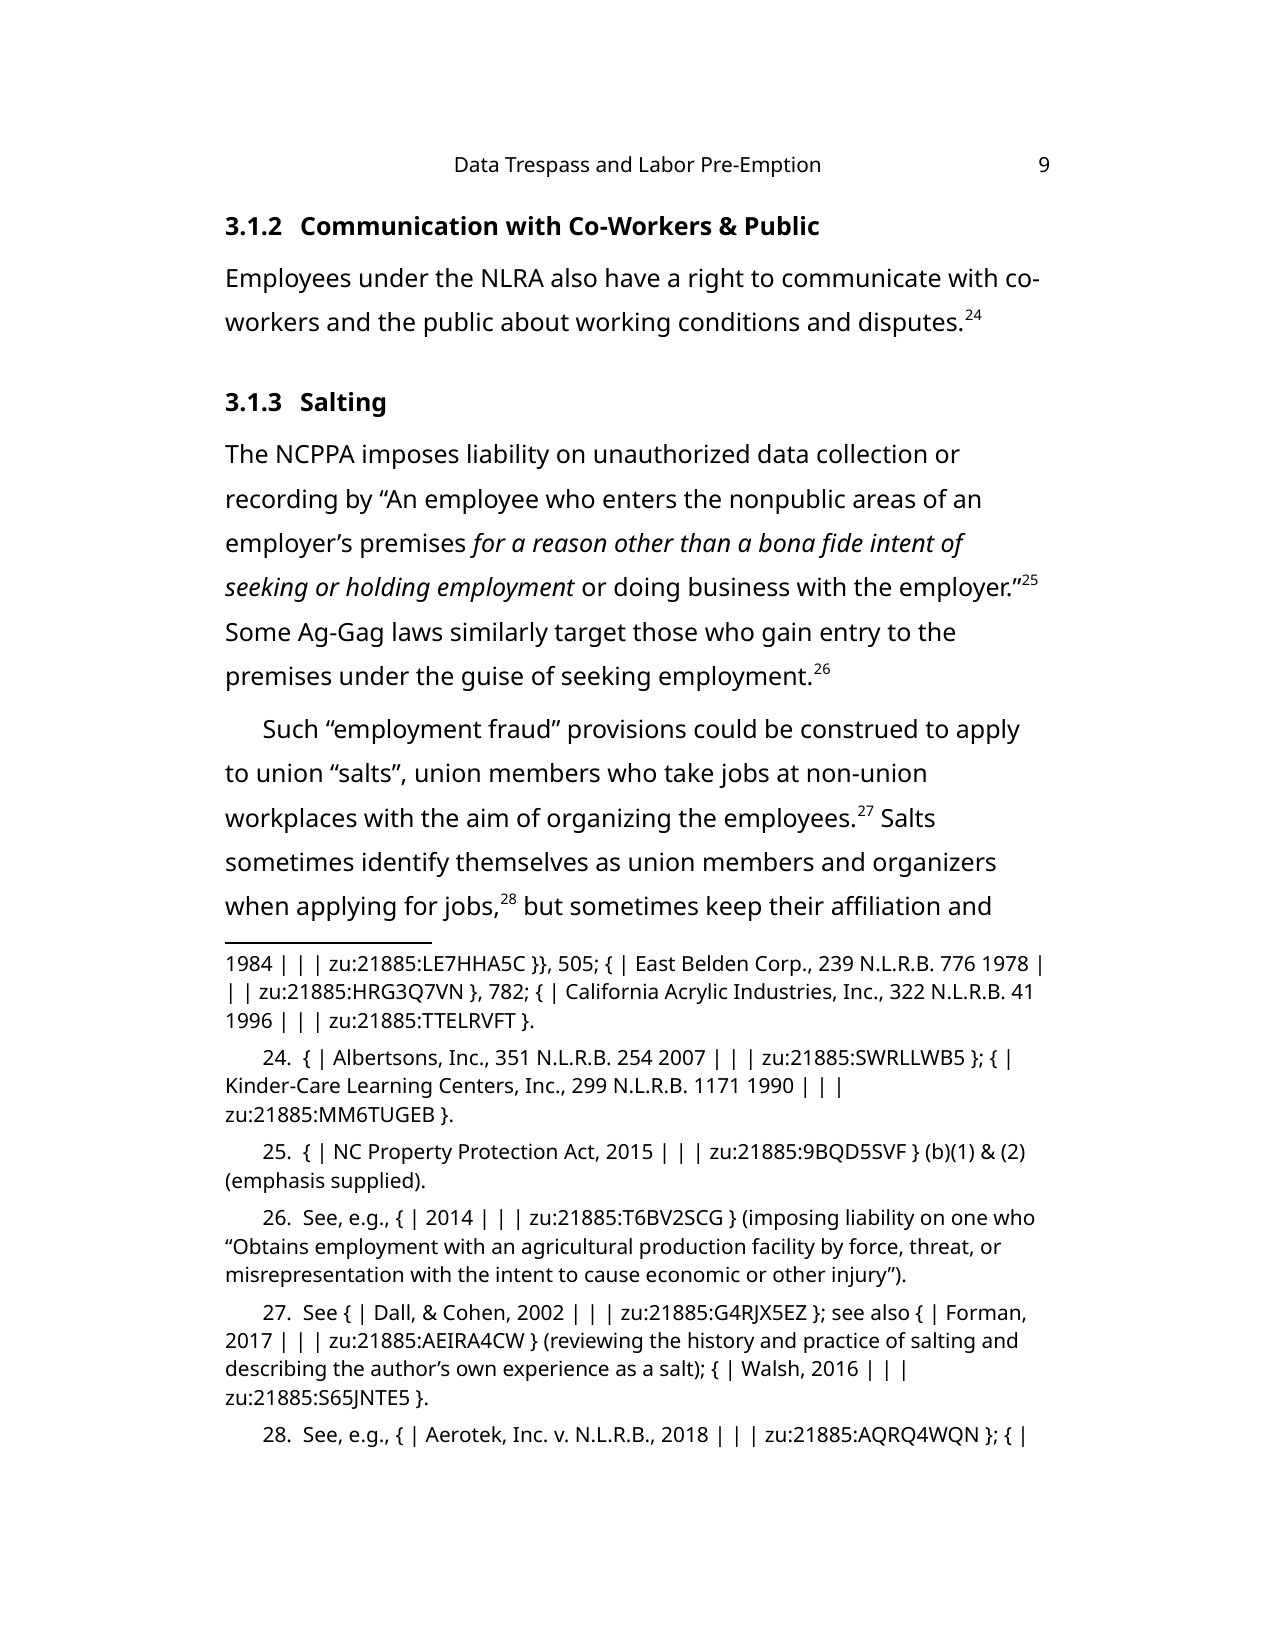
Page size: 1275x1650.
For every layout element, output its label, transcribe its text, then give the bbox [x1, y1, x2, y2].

text The NCPPA imposes liability on unauthorized data collection or recording by “An employee who enters the nonpublic areas of an employer’s premises for a reason other than a bona fide intent of seeking or holding employment or doing business with the employer.” Some Ag-Gag laws similarly target those who gain entry to the premises under the guise of seeking employment. [225, 437, 1050, 692]
text See, e.g., { | 2014 | | | zu:21885:T6BV2SCG } (imposing liability on one who “Obtains employment with an agricultural production facility by force, threat, or misrepresentation with the intent to cause economic or other injury”). [225, 1203, 1050, 1289]
text Employees under the NLRA also have a right to communicate with co-workers and the public about working conditions and disputes. [225, 260, 1050, 339]
text See { | Dall, & Cohen, 2002 | | | zu:21885:G4RJX5EZ }; see also { | Forman, 2017 | | | zu:21885:AEIRA4CW } (reviewing the history and practice of salting and describing the author’s own experience as a salt); { | Walsh, 2016 | | | zu:21885:S65JNTE5 }. [225, 1298, 1050, 1411]
text See, e.g., { | Aerotek, Inc. v. N.L.R.B., 2018 | | | zu:21885:AQRQ4WQN }; { | [225, 1420, 1050, 1449]
text { | Albertsons, Inc., 351 N.L.R.B. 254 2007 | | | zu:21885:SWRLLWB5 }; { | Kinder-Care Learning Centers, Inc., 299 N.L.R.B. 1171 1990 | | | zu:21885:MM6TUGEB }. [225, 1043, 1050, 1128]
text Such “employment fraud” provisions could be construed to apply to union “salts”, union members who take jobs at non-union workplaces with the aim of organizing the employees. Salts sometimes identify themselves as union members and organizers when applying for jobs, but sometimes keep their affiliation and [225, 712, 1050, 923]
subtitle Salting [225, 385, 1050, 419]
subtitle Communication with Co-Workers & Public [225, 208, 1050, 242]
text { | NC Property Protection Act, 2015 | | | zu:21885:9BQD5SVF } (b)(1) & (2) (emphasis supplied). [225, 1137, 1050, 1194]
text 1984 | | | zu:21885:LE7HHA5C }}, 505; { | East Belden Corp., 239 N.L.R.B. 776 1978 | | | zu:21885:HRG3Q7VN }, 782; { | California Acrylic Industries, Inc., 322 N.L.R.B. 41 1996 | | | zu:21885:TTELRVFT }. [225, 949, 1050, 1034]
